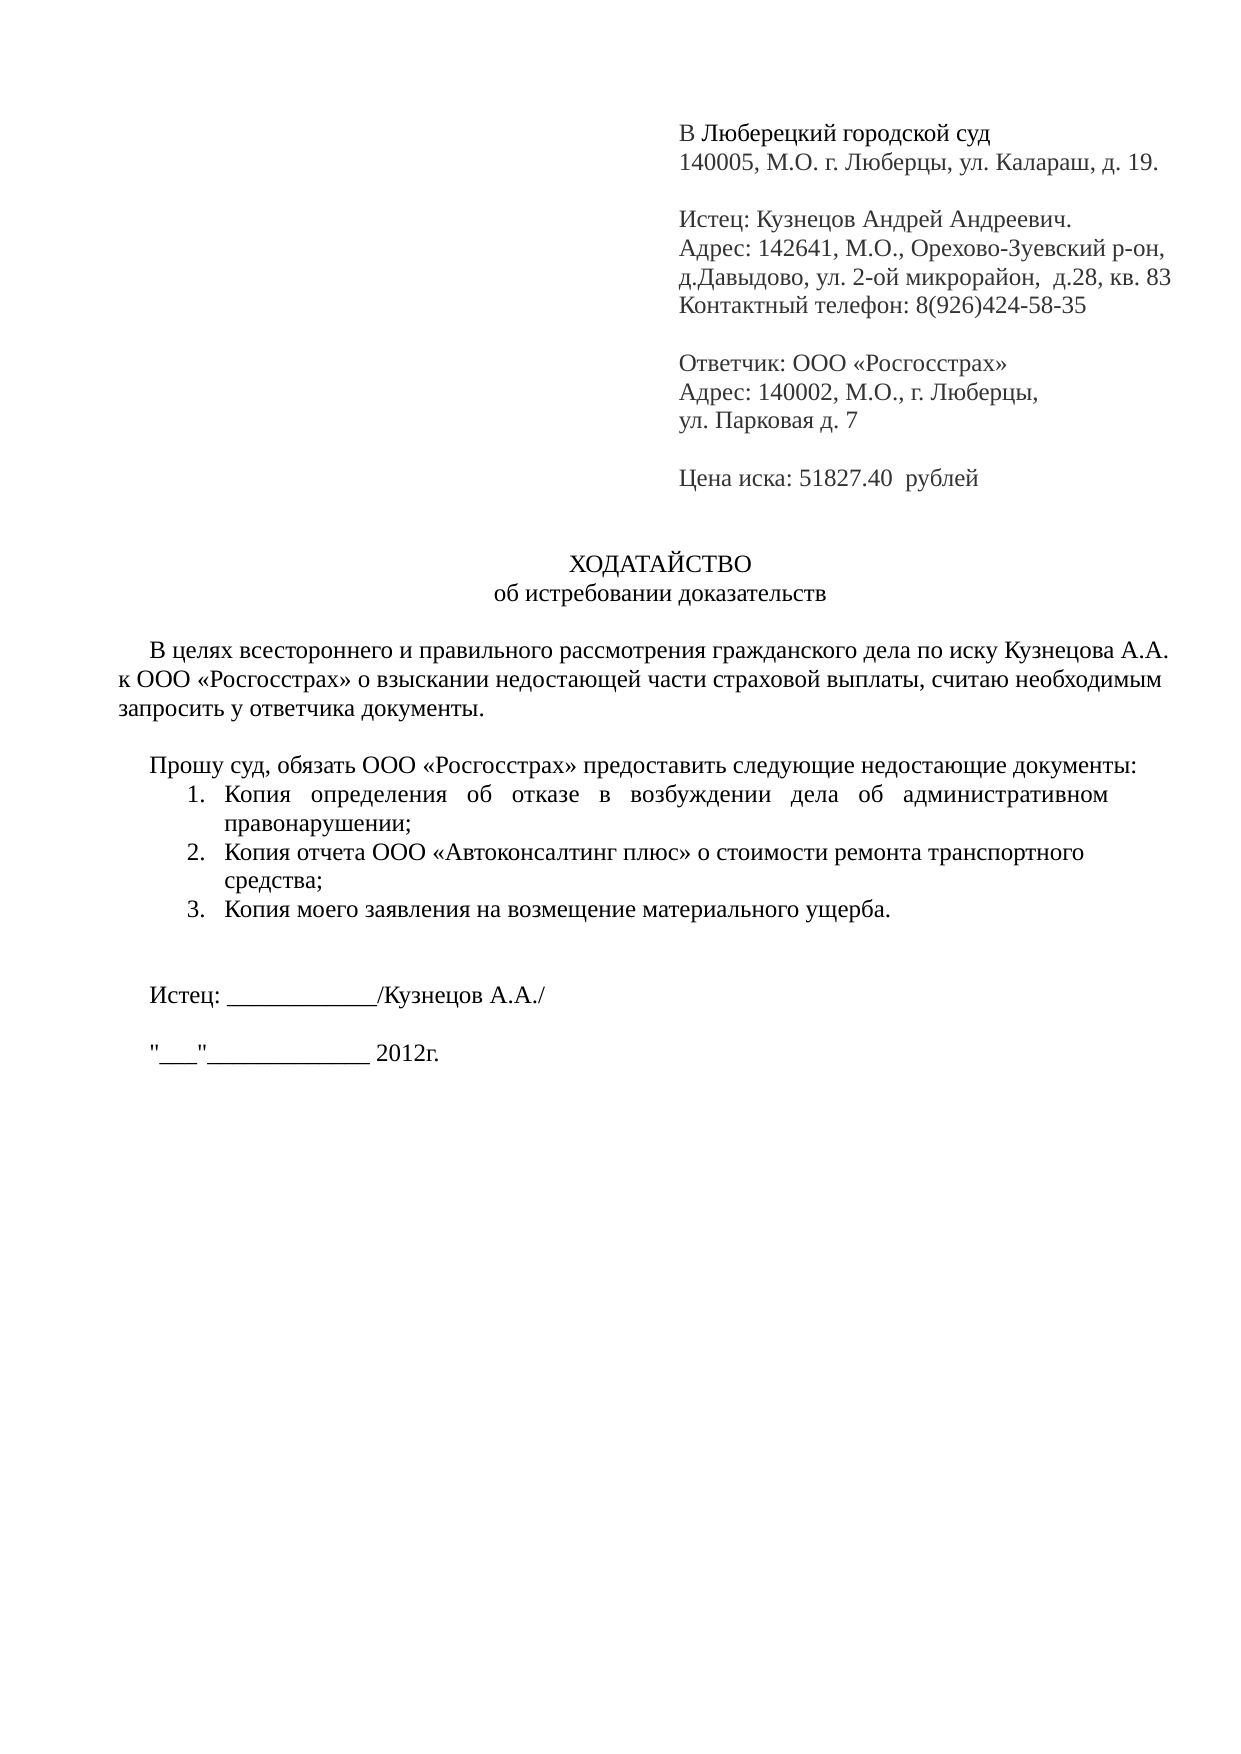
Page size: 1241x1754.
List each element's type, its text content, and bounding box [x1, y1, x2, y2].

text об истребовании доказательств [118, 578, 1177, 607]
text В целях всестороннего и правильного рассмотрения гражданского дела по иску Кузнецова А.А. к ООО «Росгосстрах» о взыскании недостающей части страховой выплаты, считаю необходимым запросить у ответчика документы. [118, 636, 1177, 722]
text Ответчик: ООО «Росгосстрах» [678, 348, 1177, 377]
list Копия определения об отказе в возбуждении дела об административном правонарушении; [187, 779, 1177, 837]
text ХОДАТАЙСТВО [118, 549, 1177, 578]
text Истец: Кузнецов Андрей Андреевич. [678, 204, 1177, 233]
text Истец: ____________/Кузнецов А.А./ [118, 981, 1177, 1009]
text Цена иска: 51827.40 рублей [678, 463, 1177, 492]
text Адрес: 142641, М.О., Орехово-Зуевский р-он, д.Давыдово, ул. 2-ой микрорайон, д.28, кв. 83 [678, 233, 1177, 291]
text 140005, М.О. г. Люберцы, ул. Калараш, д. 19. [678, 147, 1177, 176]
text Контактный телефон: 8(926)424-58-35 [678, 291, 1177, 319]
list Копия отчета ООО «Автоконсалтинг плюс» о стоимости ремонта транспортного средства; [187, 837, 1177, 894]
text Прошу суд, обязать ООО «Росгосстрах» предоставить следующие недостающие документы: [118, 751, 1177, 779]
text "___"_____________ 2012г. [118, 1038, 1177, 1067]
list Копия моего заявления на возмещение материального ущерба. [187, 894, 1177, 923]
text Адрес: 140002, М.О., г. Люберцы, [678, 377, 1177, 406]
text В Люберецкий городской суд [678, 118, 1177, 147]
text ул. Парковая д. 7 [678, 406, 1177, 434]
